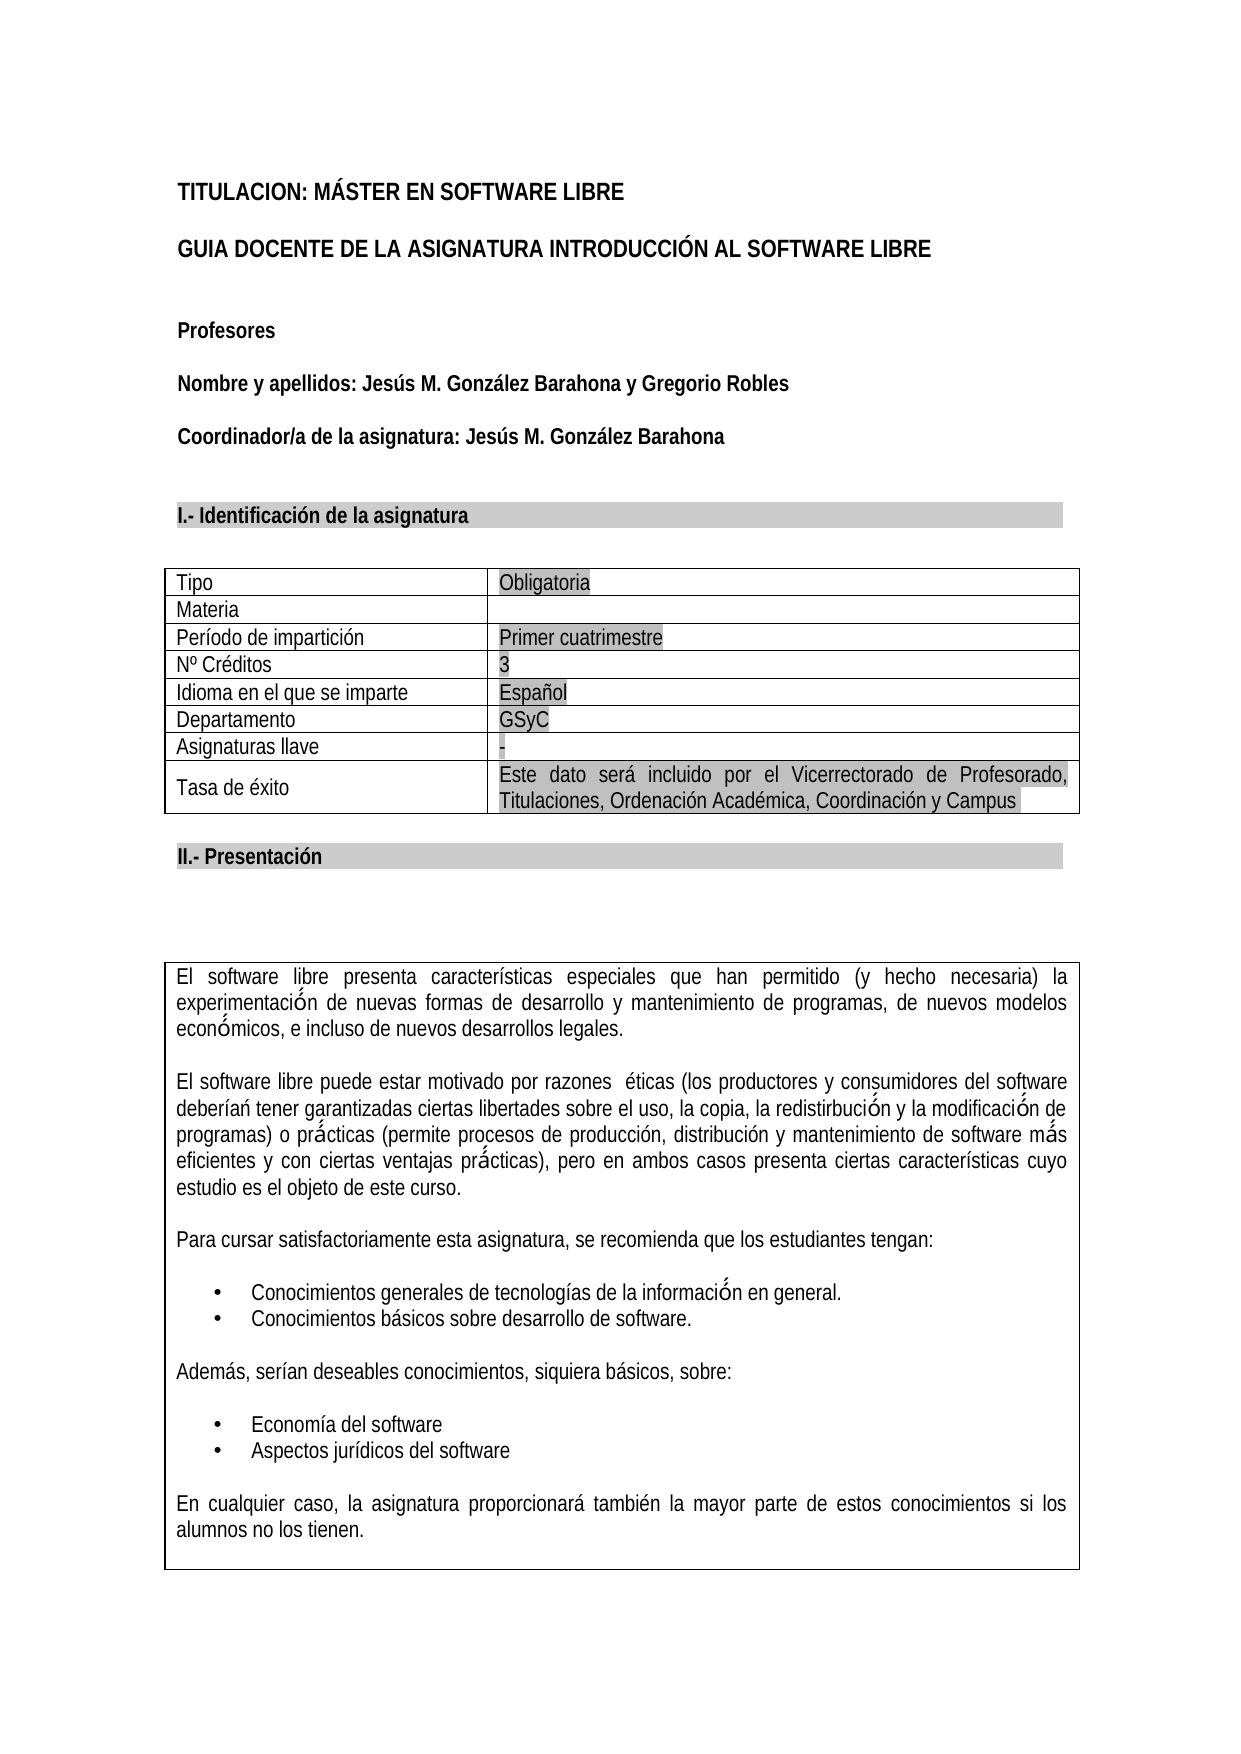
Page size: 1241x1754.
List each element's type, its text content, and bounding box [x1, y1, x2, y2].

table_cell 3 [488, 651, 1079, 677]
table_cell Tasa de éxito [166, 761, 487, 813]
text Coordinador/a de la asignatura: Jesús M. González Barahona [177, 423, 1063, 449]
table_cell Este dato será incluido por el Vicerrectorado de Profesorado, Titulaciones, Ordenación Académica, Coordinación y Campus [488, 761, 1079, 813]
table_header Tipo [166, 569, 487, 595]
table_cell Nº Créditos [166, 651, 487, 677]
table_cell Español [488, 679, 1079, 705]
text Profesores [177, 317, 1063, 344]
table_header Obligatoria [488, 569, 1079, 595]
table_cell Departamento [166, 706, 487, 732]
table_cell Período de impartición [166, 624, 487, 650]
text Nombre y apellidos: Jesús M. González Barahona y Gregorio Robles [177, 370, 1063, 397]
text TITULACION: MÁSTER EN SOFTWARE LIBRE [177, 176, 1063, 205]
table_cell Materia [166, 596, 487, 623]
table_header El software libre presenta características especiales que han permitido (y hecho necesaria) la experimentació́n de nuevas formas de desarrollo y mantenimiento de programas, de nuevos modelos econó́micos, e incluso de nuevos desarrollos legales. El software libre puede estar motivado por razones éticas (los productores y consumidores del software deberíań tener garantizadas ciertas libertades sobre el uso, la copia, la redistirbució́n y la modificació́n de programas) o prá́cticas (permite procesos de producción, distribución y mantenimiento de software má́s eficientes y con ciertas ventajas prá́cticas), pero en ambos casos presenta ciertas características cuyo estudio es el objeto de este curso. Para cursar satisfactoriamente esta asignatura, se recomienda que los estudiantes tengan: Conocimientos generales de tecnologías de la informació́n en general. Conocimientos básicos sobre desarrollo de software. Además, serían deseables conocimientos, siquiera básicos, sobre: Economía del software Aspectos jurídicos del software En cualquier caso, la asignatura proporcionará también la mayor parte de estos conocimientos si los alumnos no los tienen. [166, 963, 1079, 1569]
table_cell [488, 596, 1079, 623]
text I.- Identificación de la asignatura [177, 502, 1063, 528]
table_cell Primer cuatrimestre [488, 624, 1079, 650]
text II.- Presentación [177, 843, 1063, 869]
table_cell - [488, 733, 1079, 759]
text GUIA DOCENTE DE LA ASIGNATURA INTRODUCCIÓN AL SOFTWARE LIBRE [177, 234, 1063, 262]
table_cell Idioma en el que se imparte [166, 679, 487, 705]
table_cell GSyC [488, 706, 1079, 732]
table_cell Asignaturas llave [166, 733, 487, 759]
